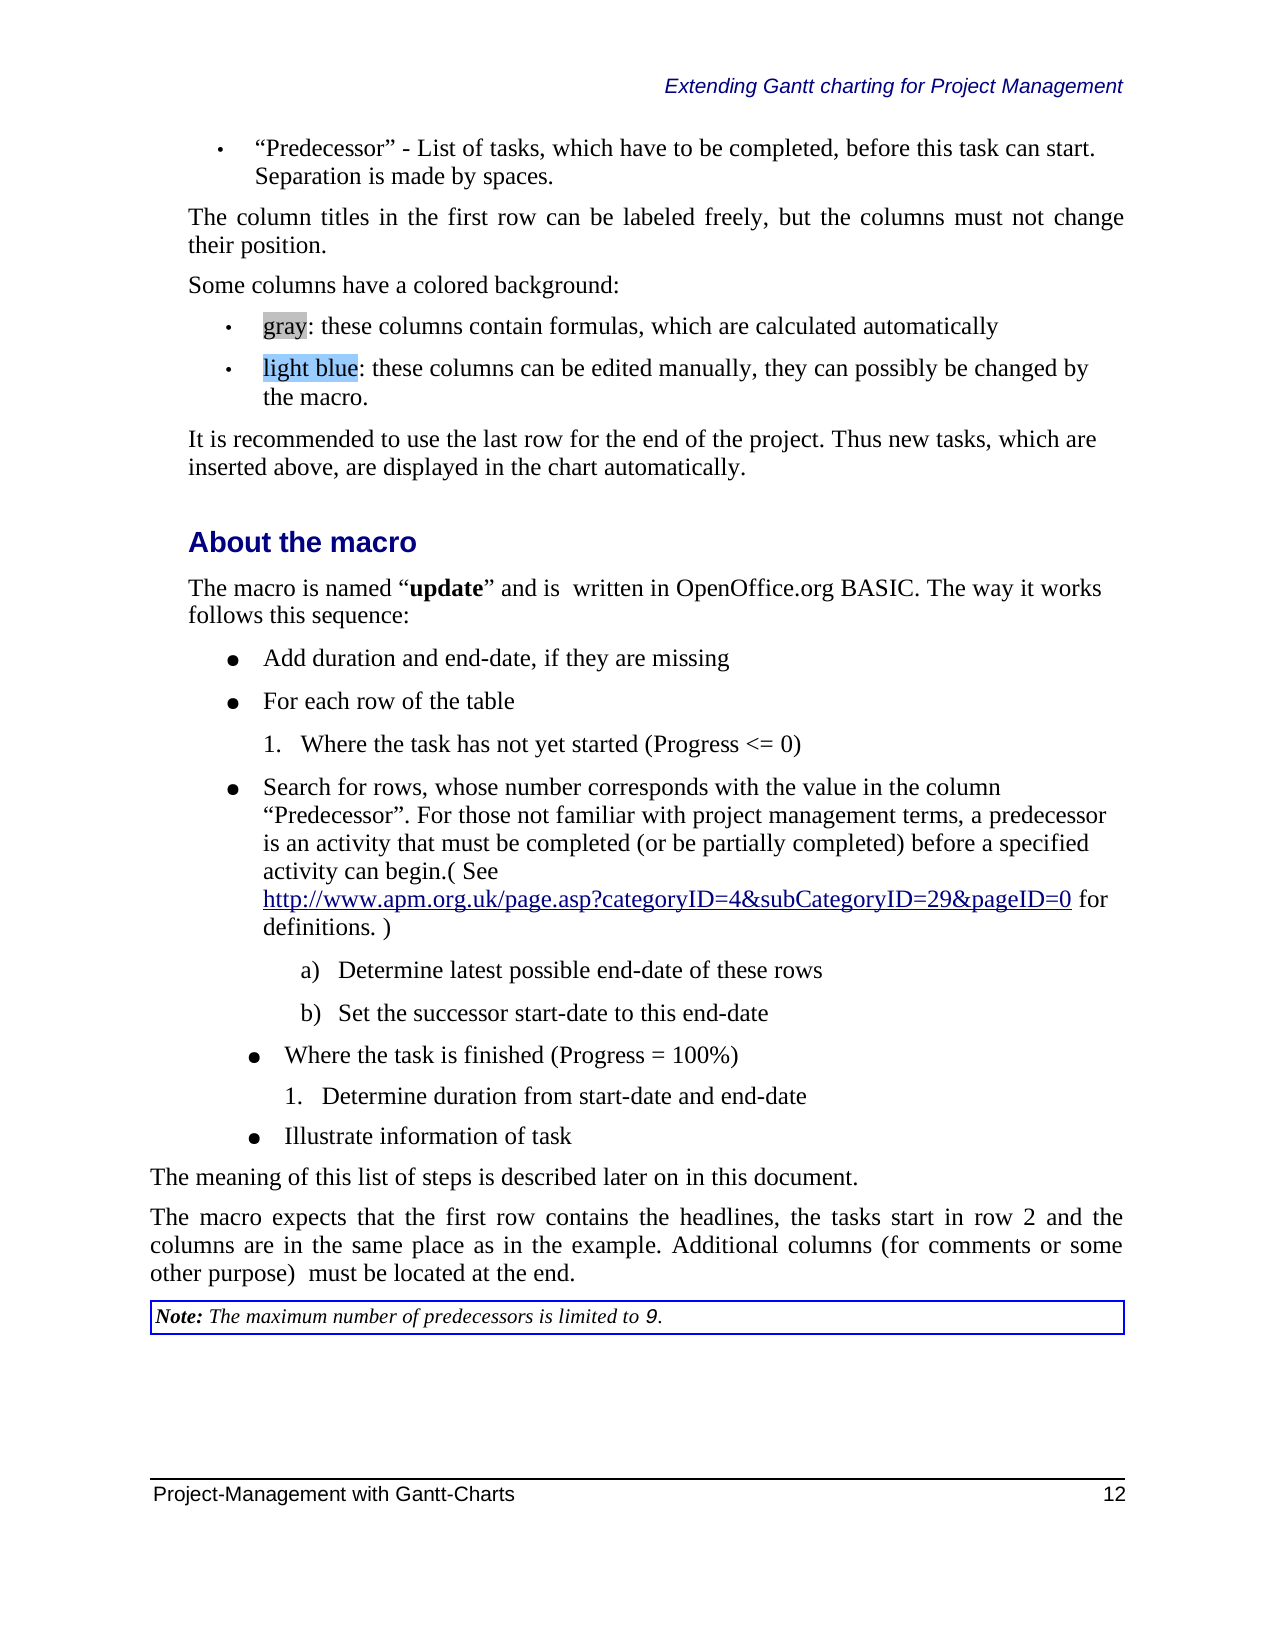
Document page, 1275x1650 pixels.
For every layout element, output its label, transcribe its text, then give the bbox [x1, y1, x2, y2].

text The column titles in the first row can be labeled freely, but the columns must not change their position. [188, 202, 1125, 258]
list Where the task has not yet started (Progress <= 0) [263, 730, 1125, 758]
list Where the task is finished (Progress = 100%) [217, 1041, 1125, 1069]
list Set the successor start-date to this end-date [300, 998, 1125, 1026]
list light blue: these columns can be edited manually, they can possibly be changed by the macro. [225, 354, 1125, 410]
list For each row of the table [225, 687, 1125, 715]
text Some columns have a colored background: [188, 271, 1125, 299]
text The meaning of this list of steps is described later on in this document. [150, 1163, 1125, 1191]
list gray: these columns contain formulas, which are calculated automatically [225, 312, 1125, 339]
subtitle About the macro [188, 526, 1125, 559]
list Illustrate information of task [217, 1122, 1125, 1150]
text The macro is named “update” and is written in OpenOffice.org BASIC. The way it works follows this sequence: [188, 573, 1125, 629]
list “Predecessor” - List of tasks, which have to be completed, before this task can start. Separation is made by spaces. [187, 134, 1125, 190]
list Determine latest possible end-date of these rows [300, 956, 1125, 984]
list Determine duration from start-date and end-date [254, 1082, 1125, 1110]
text It is recommended to use the last row for the end of the project. Thus new tasks, which are inserted above, are displayed in the chart automatically. [188, 425, 1125, 481]
text The macro expects that the first row contains the headlines, the tasks start in row 2 and the columns are in the same place as in the example. Additional columns (for comments or some other purpose) must be located at the end. [150, 1203, 1125, 1287]
list Add duration and end-date, if they are missing [225, 644, 1125, 672]
list Search for rows, whose number corresponds with the value in the column “Predecessor”. For those not familiar with project management terms, a predecessor is an activity that must be completed (or be partially completed) before a specified activity can begin.( See http://www.apm.org.uk/page.asp?categoryID=4&subCategoryID=29&pageID=0 for definitions. ) [225, 773, 1125, 941]
text Note: The maximum number of predecessors is limited to 9. [152, 1302, 1123, 1333]
